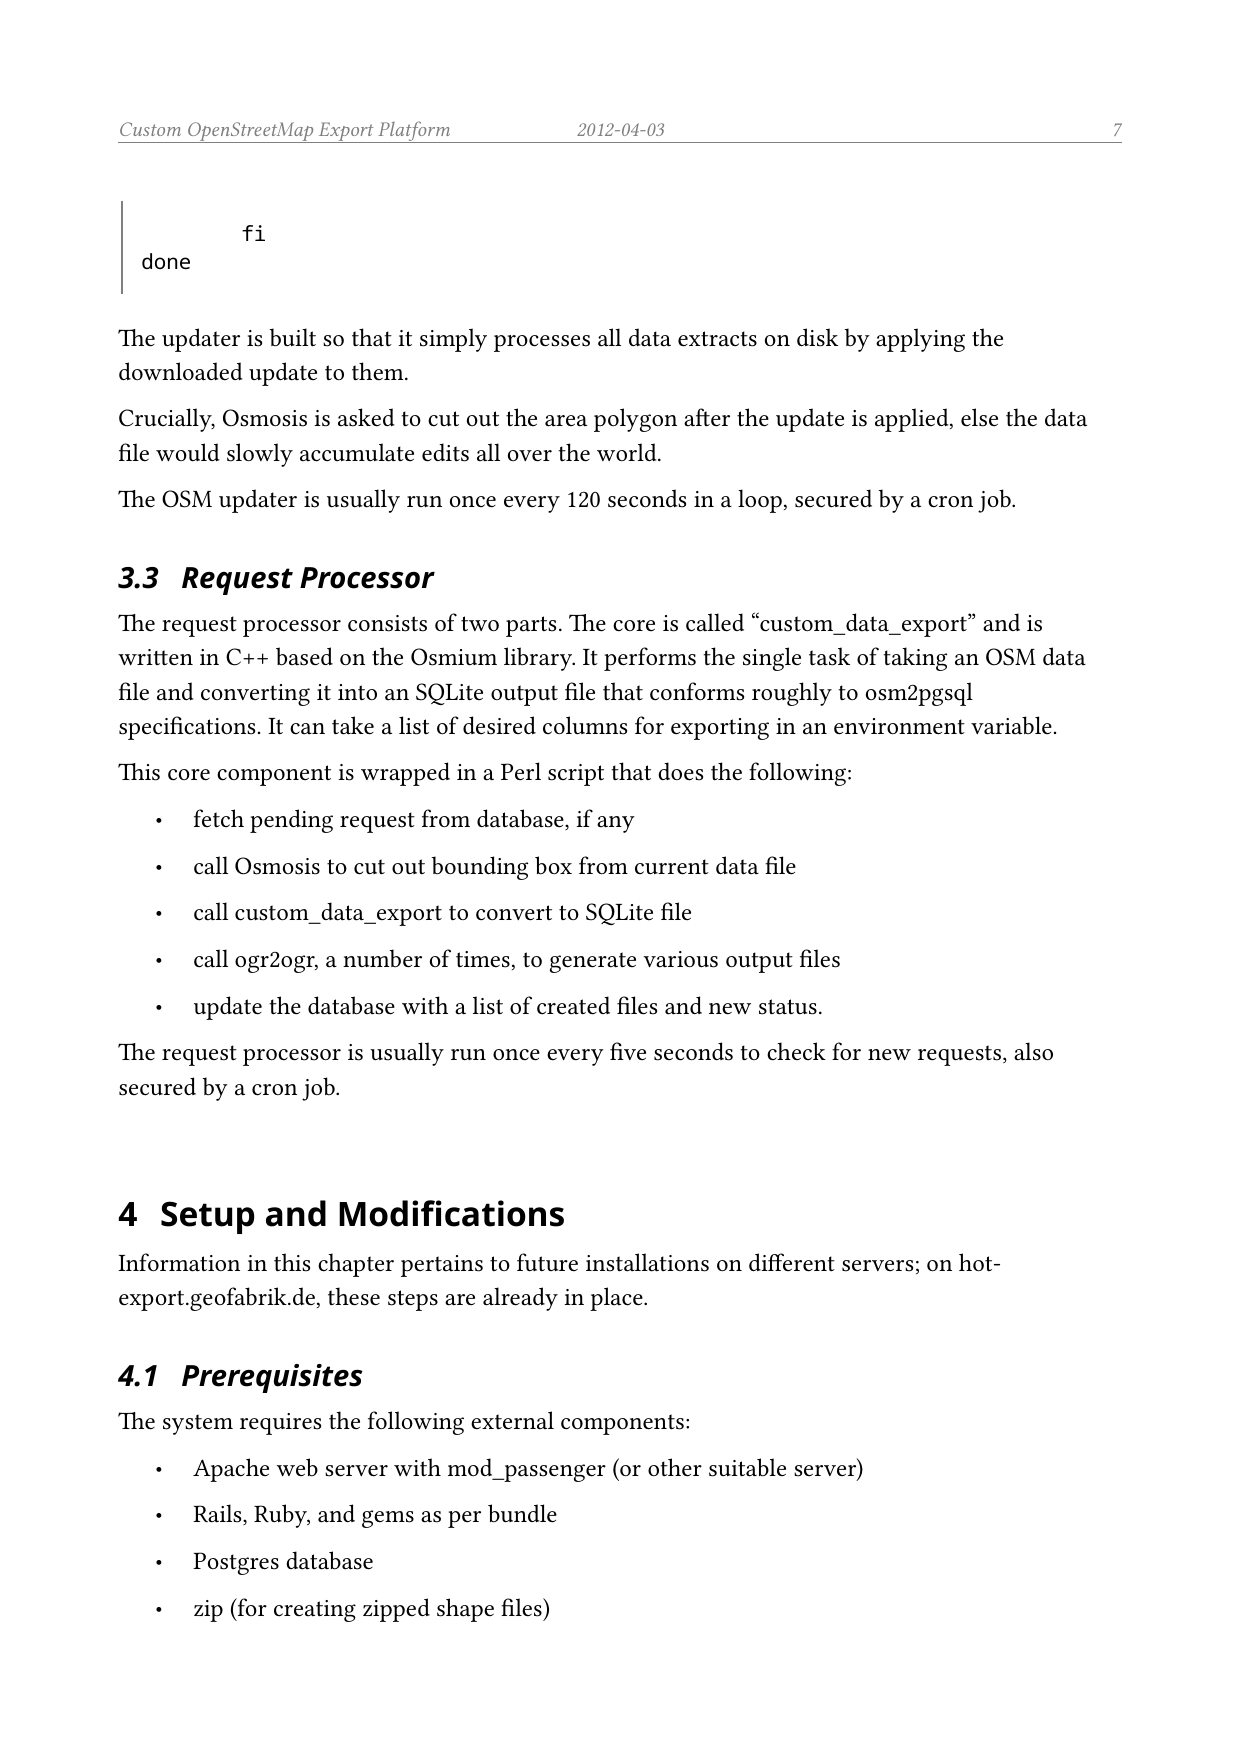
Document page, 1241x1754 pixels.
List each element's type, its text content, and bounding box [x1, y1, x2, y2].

list fetch pending request from database, if any [156, 805, 1122, 833]
text fi [123, 201, 1122, 247]
subtitle Request Processor [118, 557, 1122, 597]
text done [123, 247, 1122, 294]
list update the database with a list of created files and new status. [156, 992, 1122, 1020]
text The system requires the following external components: [118, 1407, 1122, 1436]
text The updater is built so that it simply processes all data extracts on disk by applying the downloaded update to them. [118, 324, 1122, 386]
text The request processor is usually run once every five seconds to check for new requests, also secured by a cron job. [118, 1038, 1122, 1101]
list Postgres database [156, 1547, 1122, 1576]
subtitle Prerequisites [118, 1355, 1122, 1394]
list zip (for creating zipped shape files) [156, 1594, 1122, 1622]
text The request processor consists of two parts. The core is called “custom_data_export” and is written in C++ based on the Osmium library. It performs the single task of taking an OSM data file and converting it into an SQLite output file that conforms roughly to osm2pgsql specifications. It can take a list of desired columns for exporting in an environment variable. [118, 609, 1122, 740]
text The OSM updater is usually run once every 120 seconds in a loop, secured by a cron job. [118, 485, 1122, 514]
subtitle Setup and Modifications [118, 1191, 1122, 1237]
list Rails, Ruby, and gems as per bundle [156, 1500, 1122, 1529]
list call custom_data_export to convert to SQLite file [156, 898, 1122, 927]
text Crucially, Osmosis is asked to cut out the area polygon after the update is applied, else the data file would slowly accumulate edits all over the world. [118, 404, 1122, 467]
text This core component is wrapped in a Perl script that does the following: [118, 758, 1122, 787]
list Apache web server with mod_passenger (or other suitable server) [156, 1454, 1122, 1482]
list call Osmosis to cut out bounding box from current data file [156, 852, 1122, 880]
text Information in this chapter pertains to future installations on different servers; on hot-export.geofabrik.de, these steps are already in place. [118, 1249, 1122, 1312]
list call ogr2ogr, a number of times, to generate various output files [156, 945, 1122, 973]
